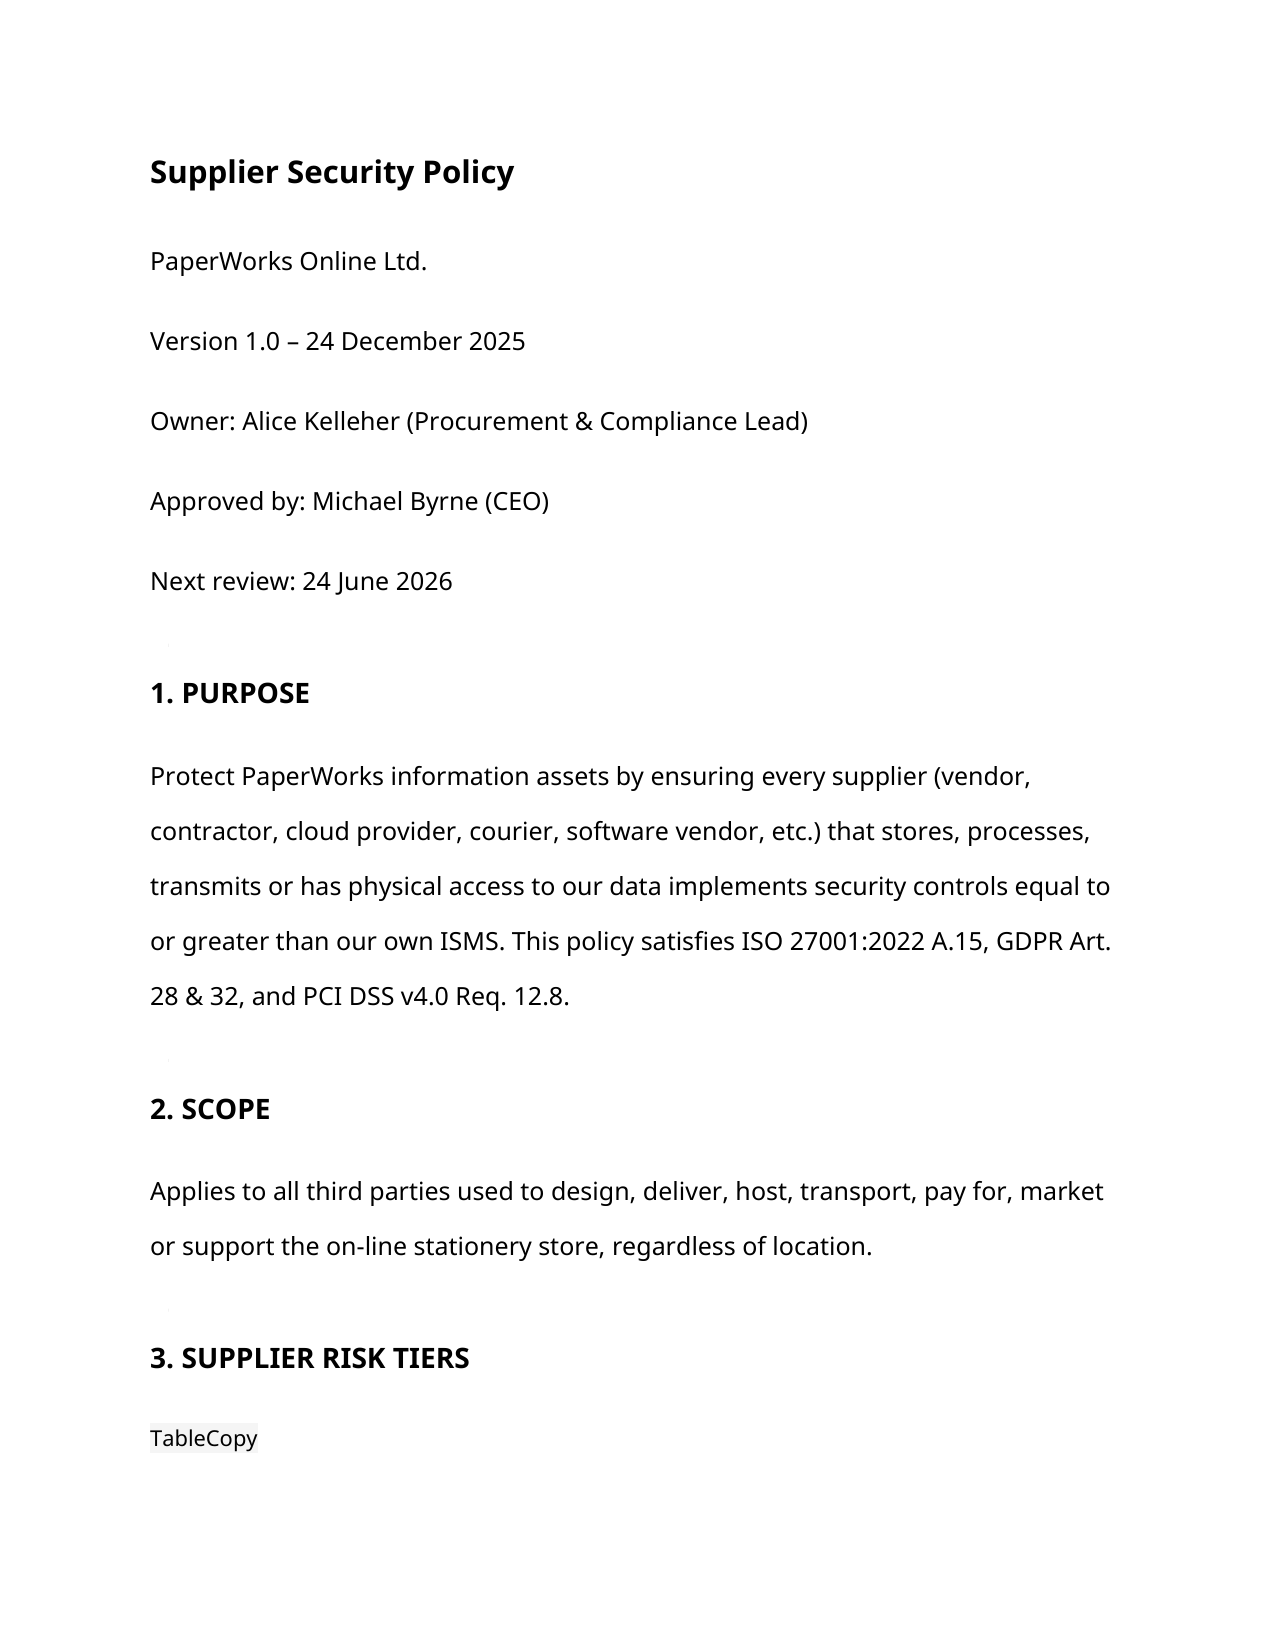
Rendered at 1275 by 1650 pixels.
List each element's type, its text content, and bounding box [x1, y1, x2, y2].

text Applies to all third parties used to design, deliver, host, transport, pay for, market or support the on-line stationery store, regardless of location. [150, 1173, 1125, 1262]
subtitle 2. SCOPE [150, 1089, 1125, 1127]
subtitle 3. SUPPLIER RISK TIERS [150, 1339, 1125, 1377]
text PaperWorks Online Ltd. [150, 243, 1125, 277]
text Approved by: Michael Byrne (CEO) [150, 483, 1125, 517]
text Owner: Alice Kelleher (Procurement & Compliance Lead) [150, 403, 1125, 437]
text Next review: 24 June 2026 [150, 563, 1125, 598]
text TableCopy [150, 1423, 1125, 1453]
text Version 1.0 – 24 December 2025 [150, 323, 1125, 357]
text Protect PaperWorks information assets by ensuring every supplier (vendor, contractor, cloud provider, courier, software vendor, etc.) that stores, processes, transmits or has physical access to our data implements security controls equal to or greater than our own ISMS. This policy satisfies ISO 27001:2022 A.15, GDPR Art. 28 & 32, and PCI DSS v4.0 Req. 12.8. [150, 758, 1125, 1013]
subtitle Supplier Security Policy [150, 150, 1125, 193]
subtitle 1. PURPOSE [150, 674, 1125, 712]
